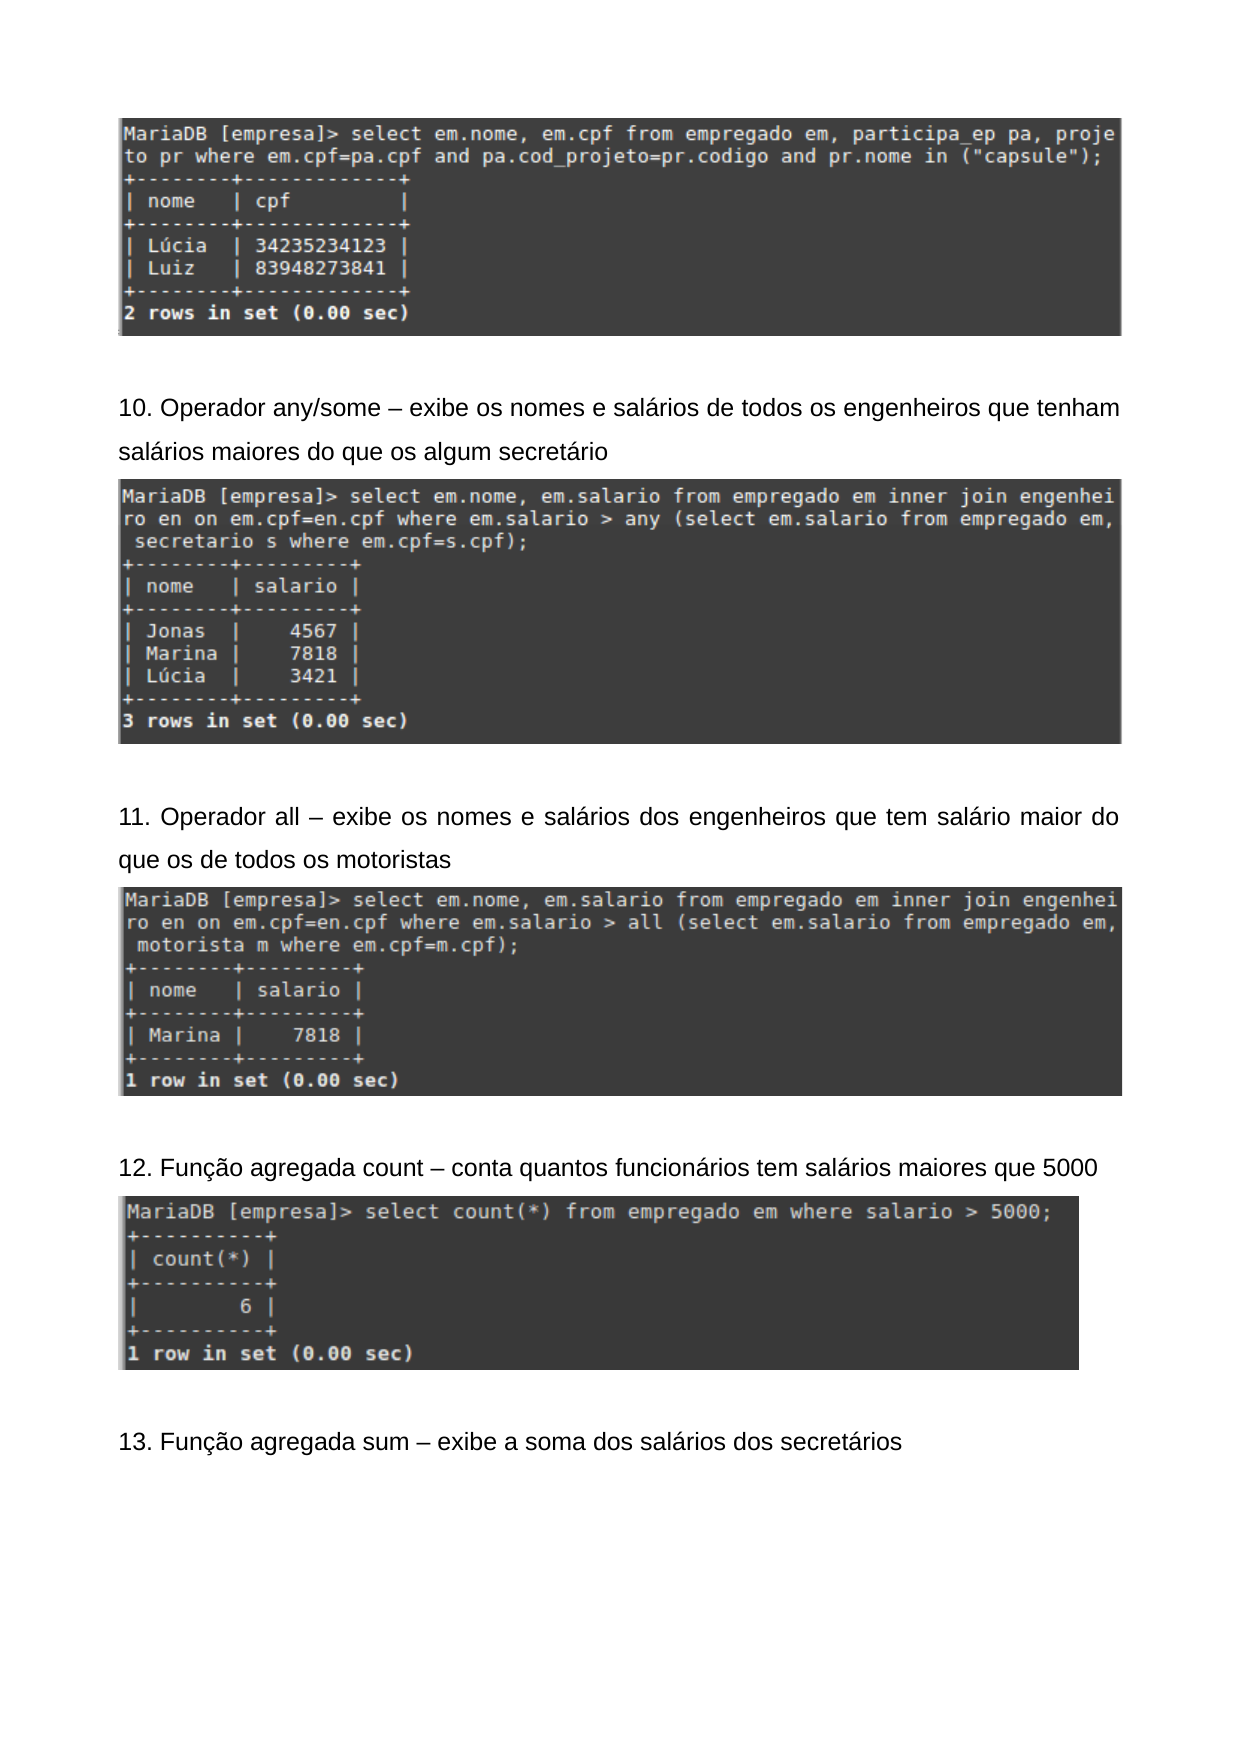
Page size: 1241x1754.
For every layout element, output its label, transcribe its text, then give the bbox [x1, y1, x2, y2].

text 11. Operador all – exibe os nomes e salários dos engenheiros que tem salário maior do que os de todos os motoristas [118, 801, 1122, 873]
picture [118, 118, 1123, 336]
text 10. Operador any/some – exibe os nomes e salários de todos os engenheiros que tenham salários maiores do que os algum secretário [118, 393, 1122, 465]
text 13. Função agregada sum – exibe a soma dos salários dos secretários [118, 1427, 1122, 1456]
picture [118, 1196, 1079, 1370]
picture [118, 887, 1123, 1096]
text 12. Função agregada count – conta quantos funcionários tem salários maiores que 5000 [118, 1153, 1122, 1182]
picture [118, 479, 1123, 744]
